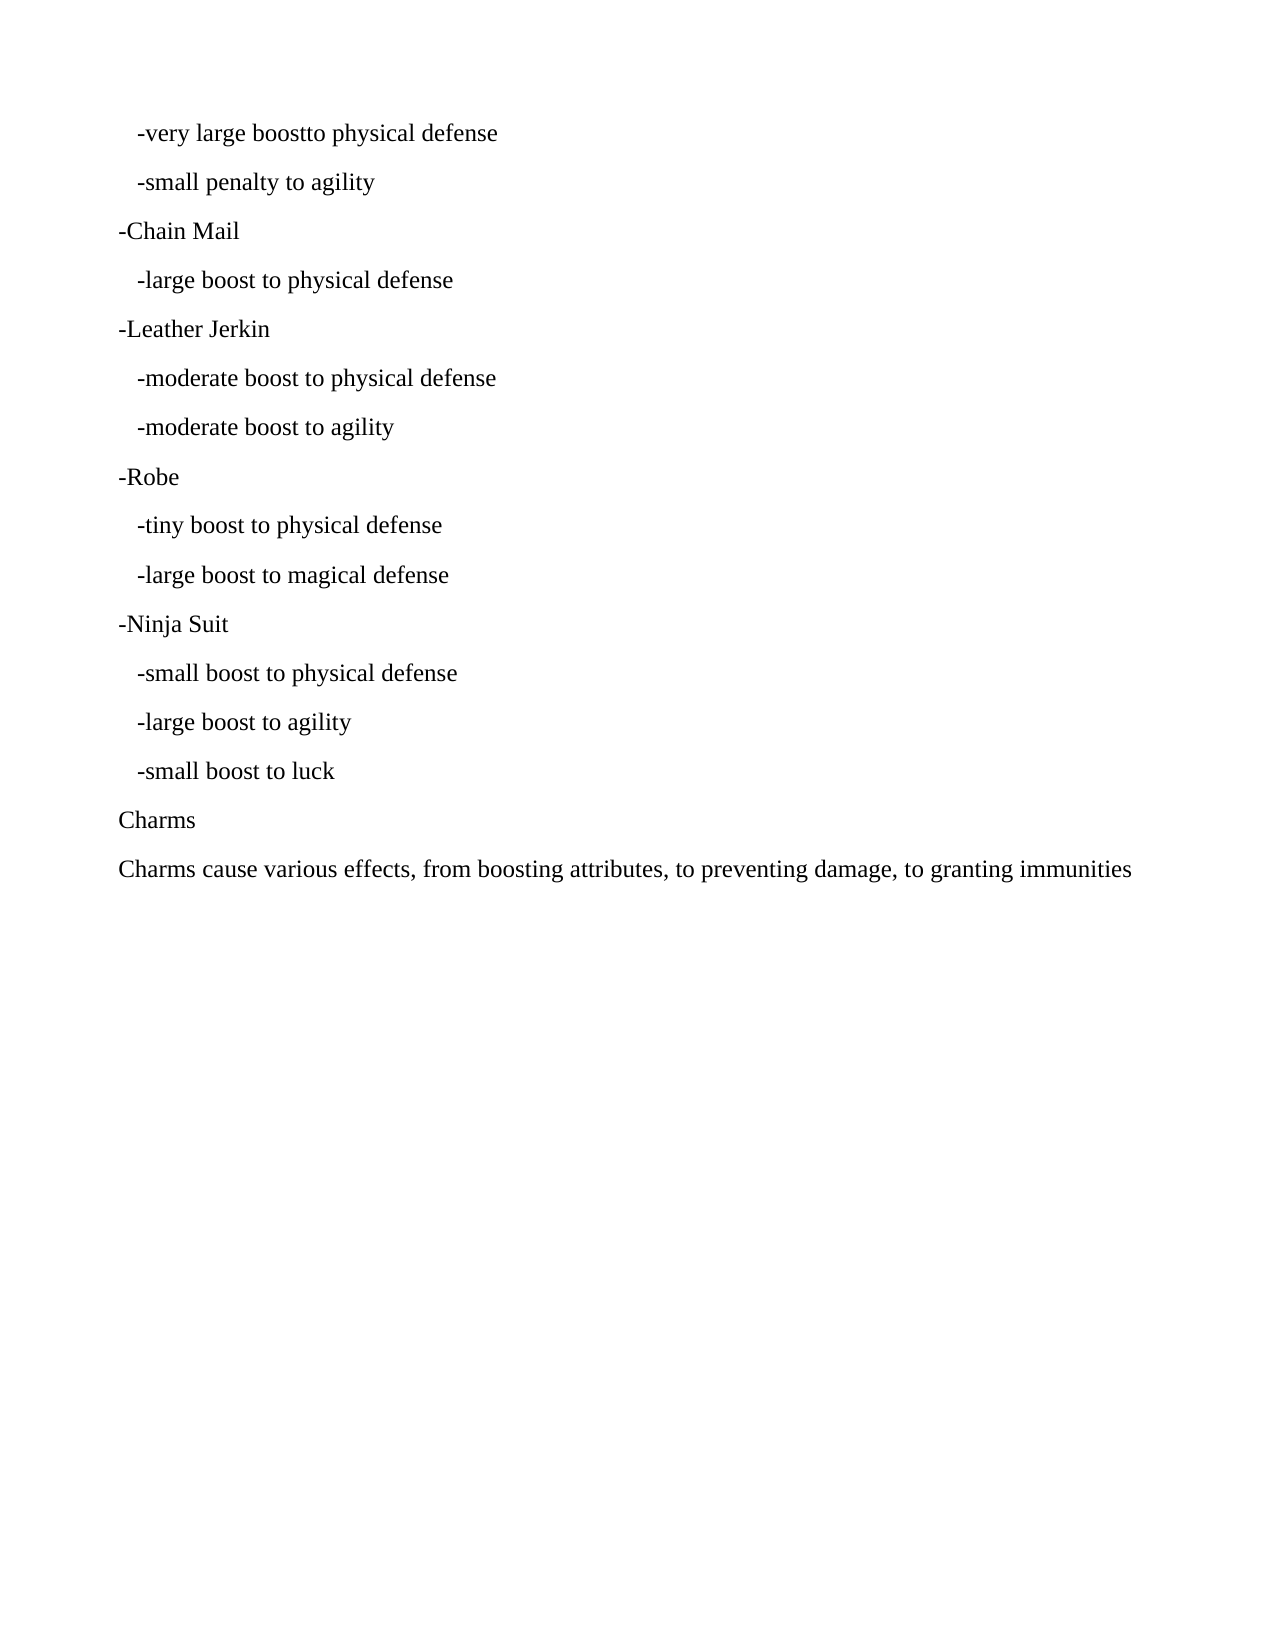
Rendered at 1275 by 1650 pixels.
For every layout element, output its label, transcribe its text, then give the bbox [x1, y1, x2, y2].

text -very large boostto physical defense [118, 118, 1157, 147]
text -small penalty to agility [118, 167, 1157, 196]
text -Chain Mail [118, 216, 1157, 245]
text -moderate boost to agility [118, 412, 1157, 441]
text -large boost to magical defense [118, 560, 1157, 588]
text -large boost to physical defense [118, 265, 1157, 294]
text Charms [118, 805, 1157, 834]
text -Ninja Suit [118, 609, 1157, 637]
text -large boost to agility [118, 707, 1157, 736]
text -small boost to luck [118, 756, 1157, 785]
text Charms cause various effects, from boosting attributes, to preventing damage, to granting immunities [118, 854, 1157, 883]
text -small boost to physical defense [118, 658, 1157, 687]
text -Leather Jerkin [118, 314, 1157, 343]
text -tiny boost to physical defense [118, 511, 1157, 539]
text -moderate boost to physical defense [118, 363, 1157, 392]
text -Robe [118, 462, 1157, 490]
